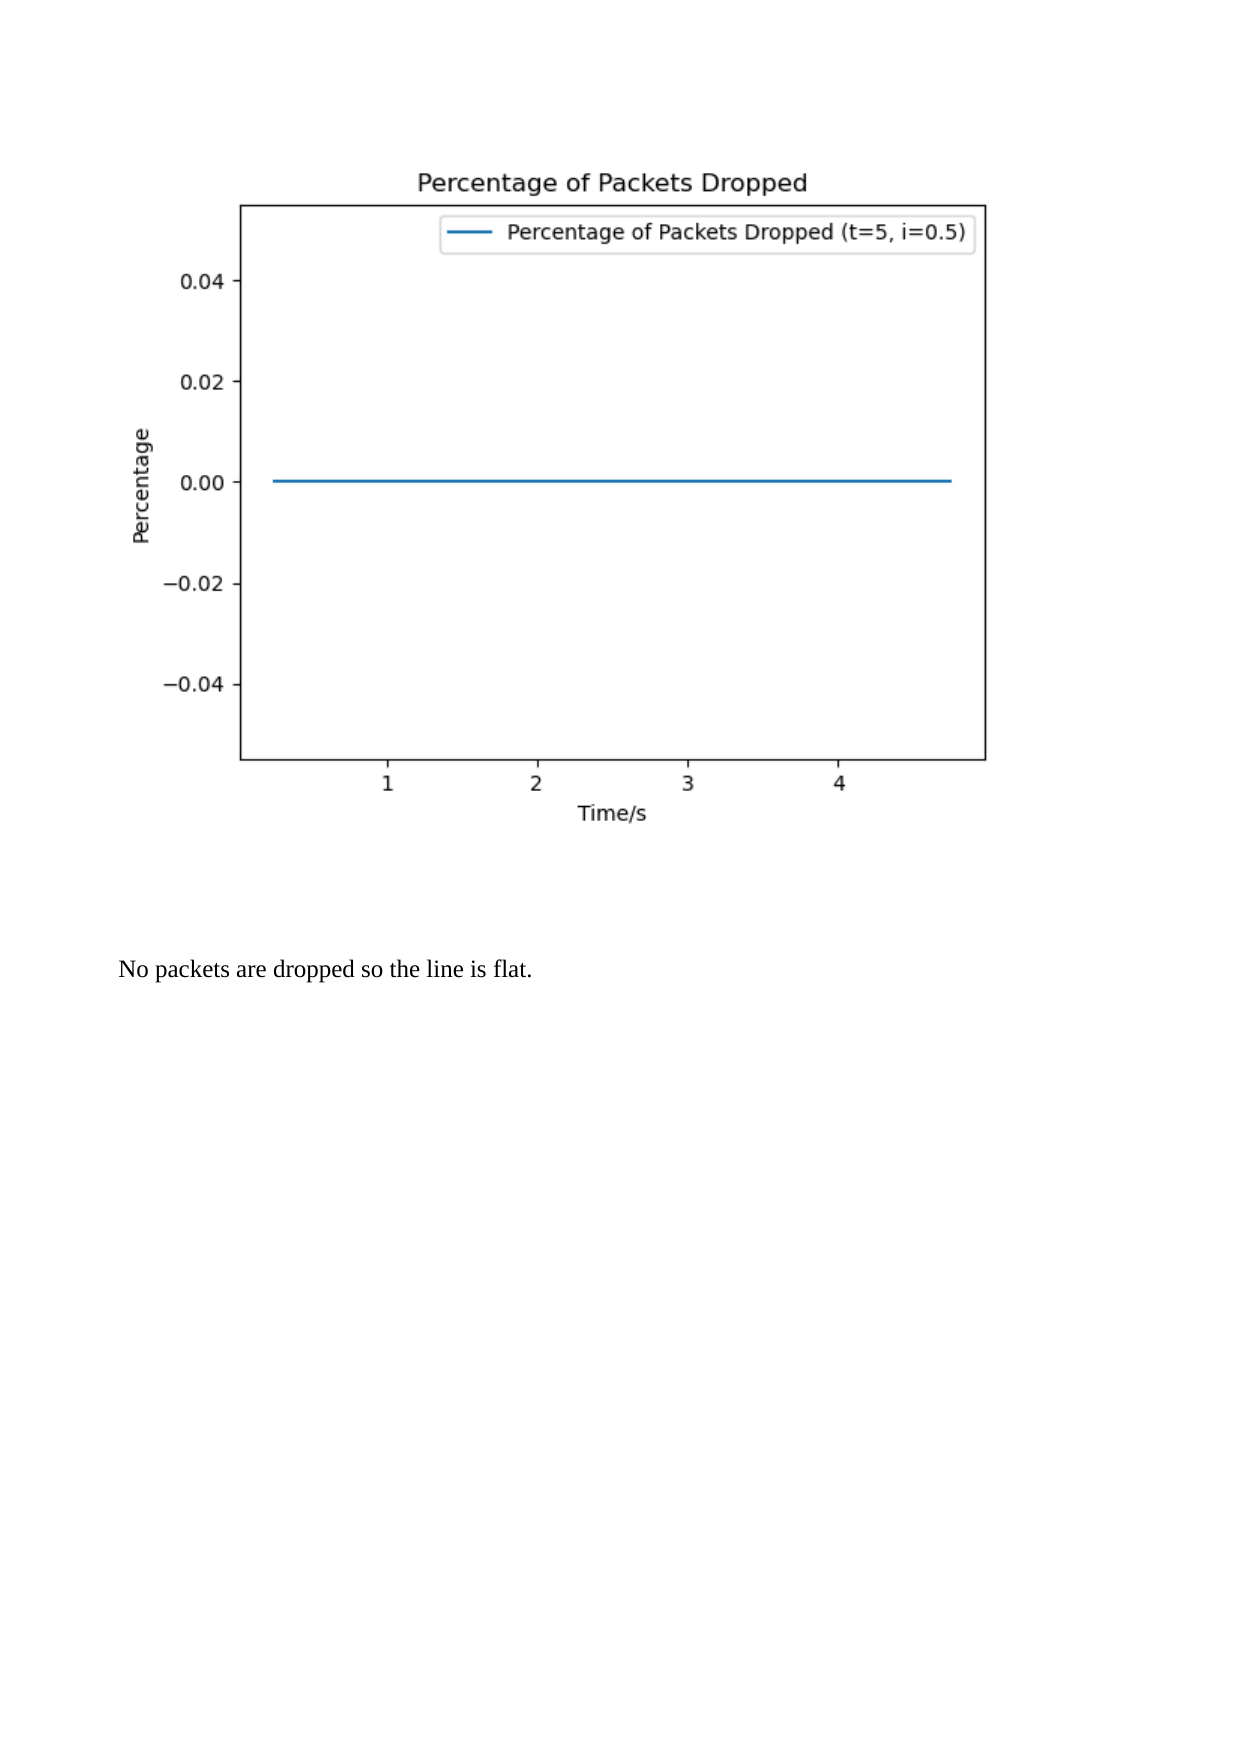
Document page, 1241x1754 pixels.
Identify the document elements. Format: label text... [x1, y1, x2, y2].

text No packets are dropped so the line is flat. [118, 954, 1122, 982]
picture [120, 118, 1081, 839]
